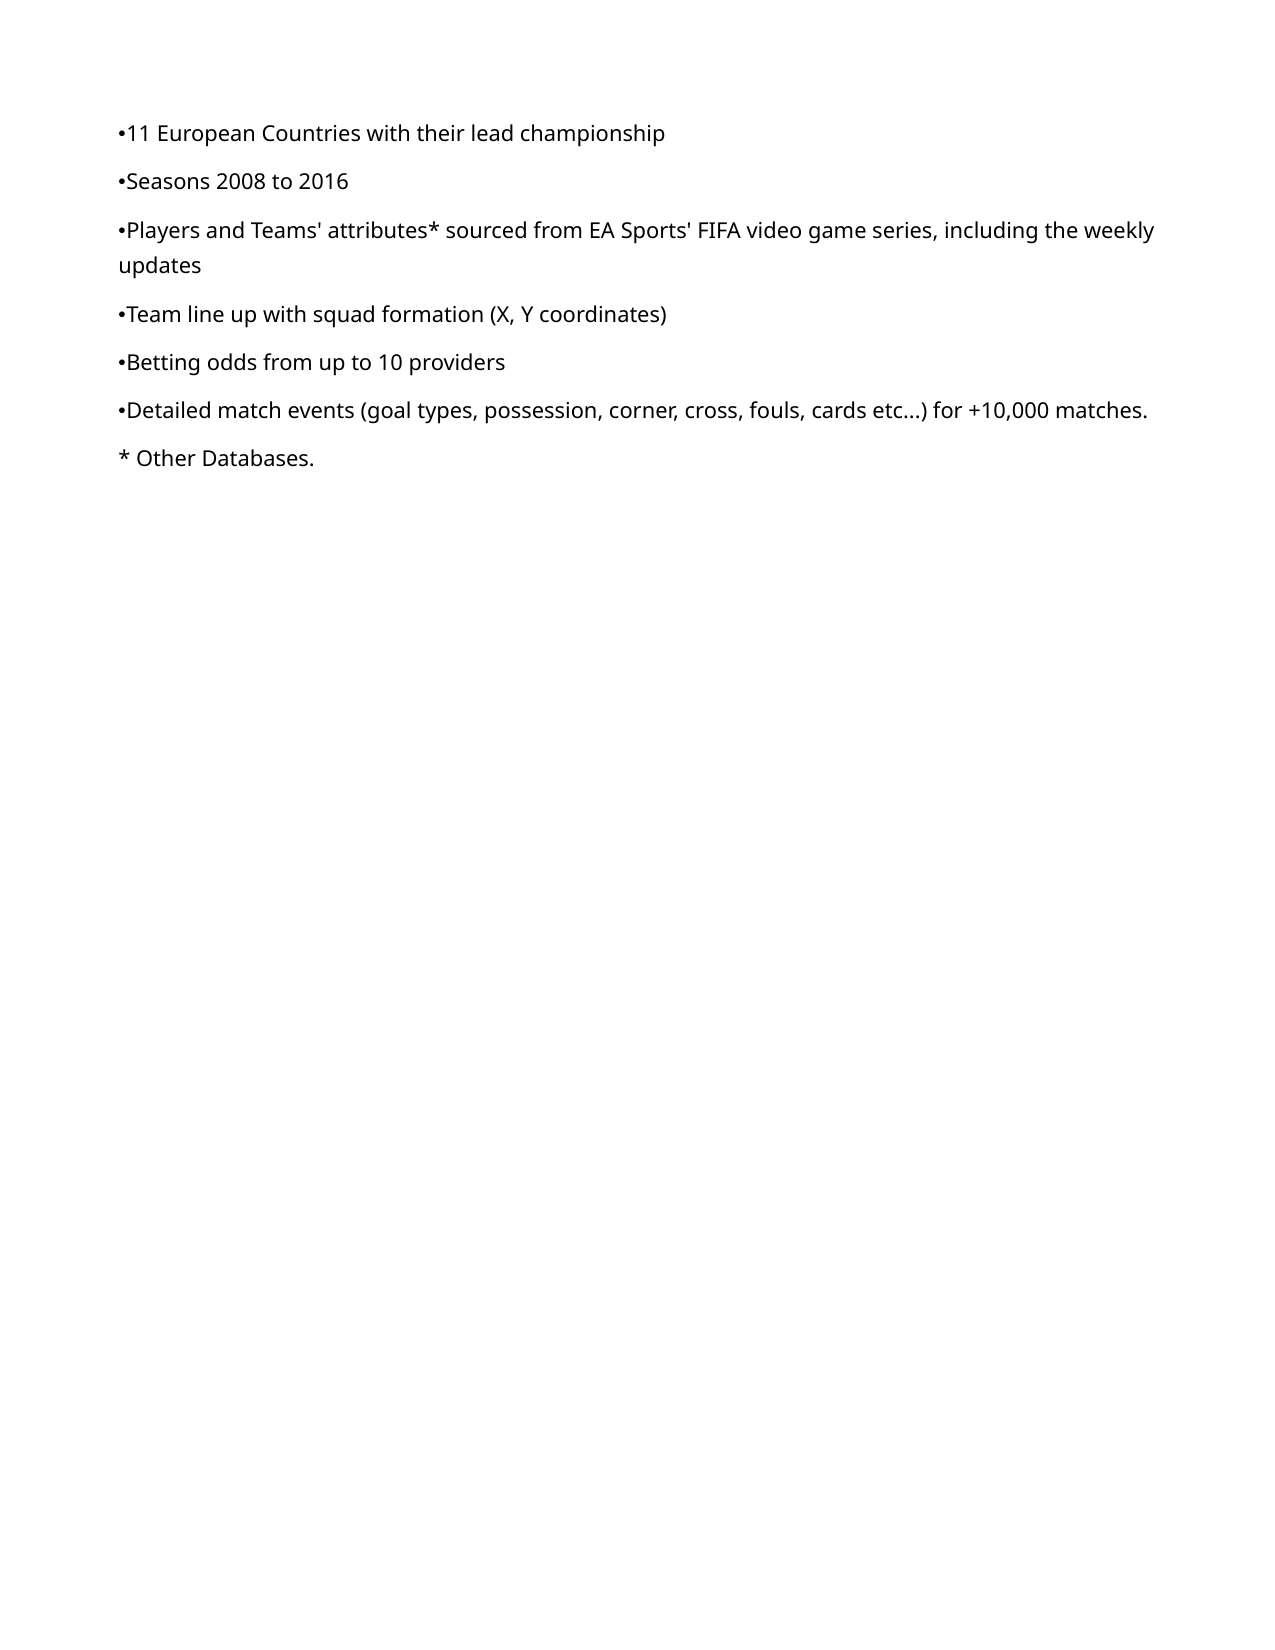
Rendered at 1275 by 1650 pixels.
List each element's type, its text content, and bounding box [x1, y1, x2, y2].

list Players and Teams' attributes* sourced from EA Sports' FIFA video game series, including the weekly updates [118, 214, 1157, 280]
list Seasons 2008 to 2016 [118, 166, 1157, 196]
list * Other Databases. [118, 443, 1157, 473]
list Detailed match events (goal types, possession, corner, cross, fouls, cards etc...) for +10,000 matches. [118, 395, 1157, 425]
list 11 European Countries with their lead championship [118, 118, 1157, 148]
list Team line up with squad formation (X, Y coordinates) [118, 298, 1157, 328]
list Betting odds from up to 10 providers [118, 347, 1157, 377]
